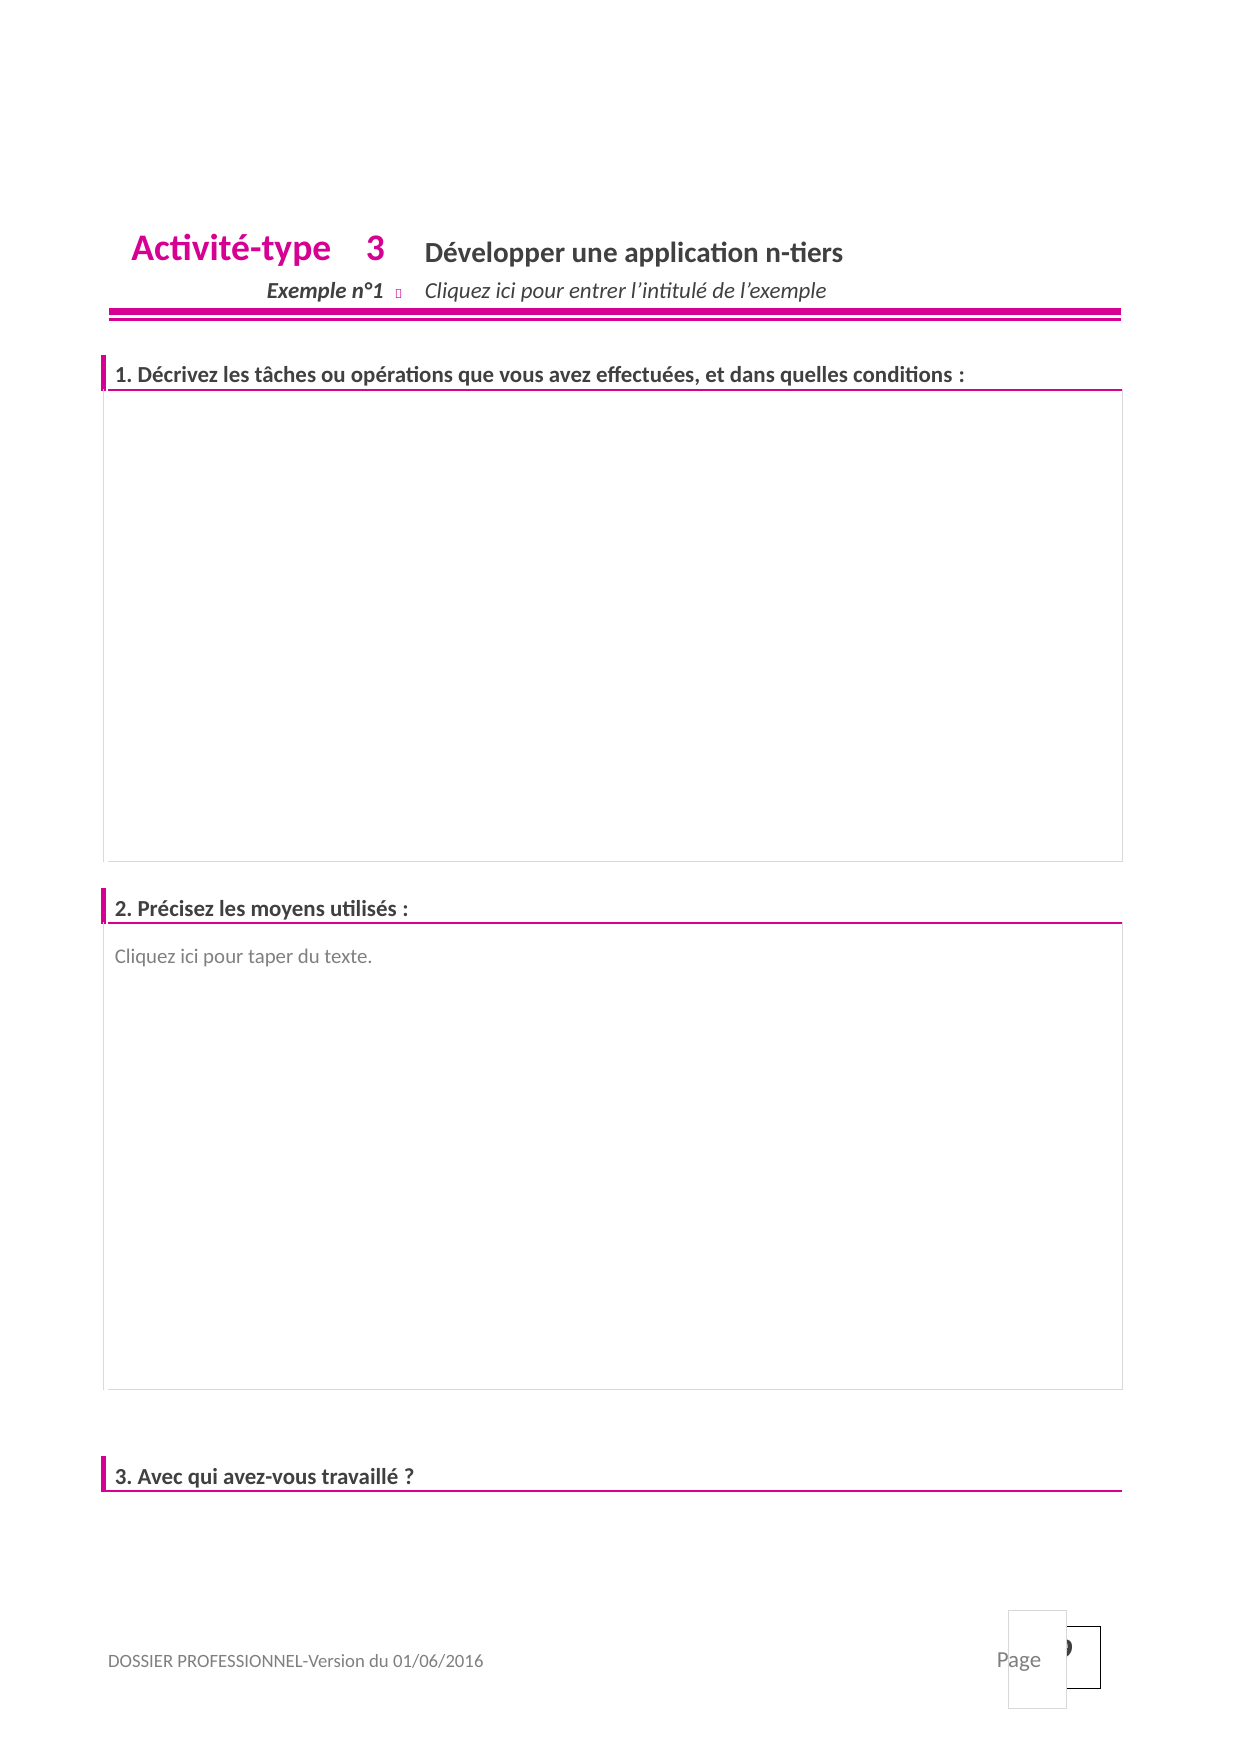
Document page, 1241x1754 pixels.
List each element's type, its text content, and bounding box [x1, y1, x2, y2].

table_cell 2. Précisez les moyens utilisés : [106, 888, 1122, 922]
table_cell Cliquez ici pour taper du texte. [104, 922, 1122, 1389]
table_cell Exemple n°1  [103, 270, 413, 308]
table_cell [103, 308, 413, 355]
table_header [103, 148, 354, 218]
table_cell [413, 308, 1122, 355]
table_cell 3. Avec qui avez-vous travaillé ? [106, 1456, 1122, 1490]
table_cell [103, 861, 1122, 888]
table_header [413, 148, 1122, 218]
table_cell 3 [354, 219, 413, 270]
table_cell [104, 389, 1122, 861]
table_header [354, 148, 413, 218]
table_cell Cliquez ici pour entrer l’intitulé de l’exemple [413, 270, 1122, 308]
table_cell 1. Décrivez les tâches ou opérations que vous avez effectuées, et dans quelles conditions : [106, 355, 1122, 389]
table_cell Développer une application n-tiers [413, 219, 1122, 270]
table_cell Activité-type [103, 219, 354, 270]
table_cell [103, 1389, 1122, 1456]
